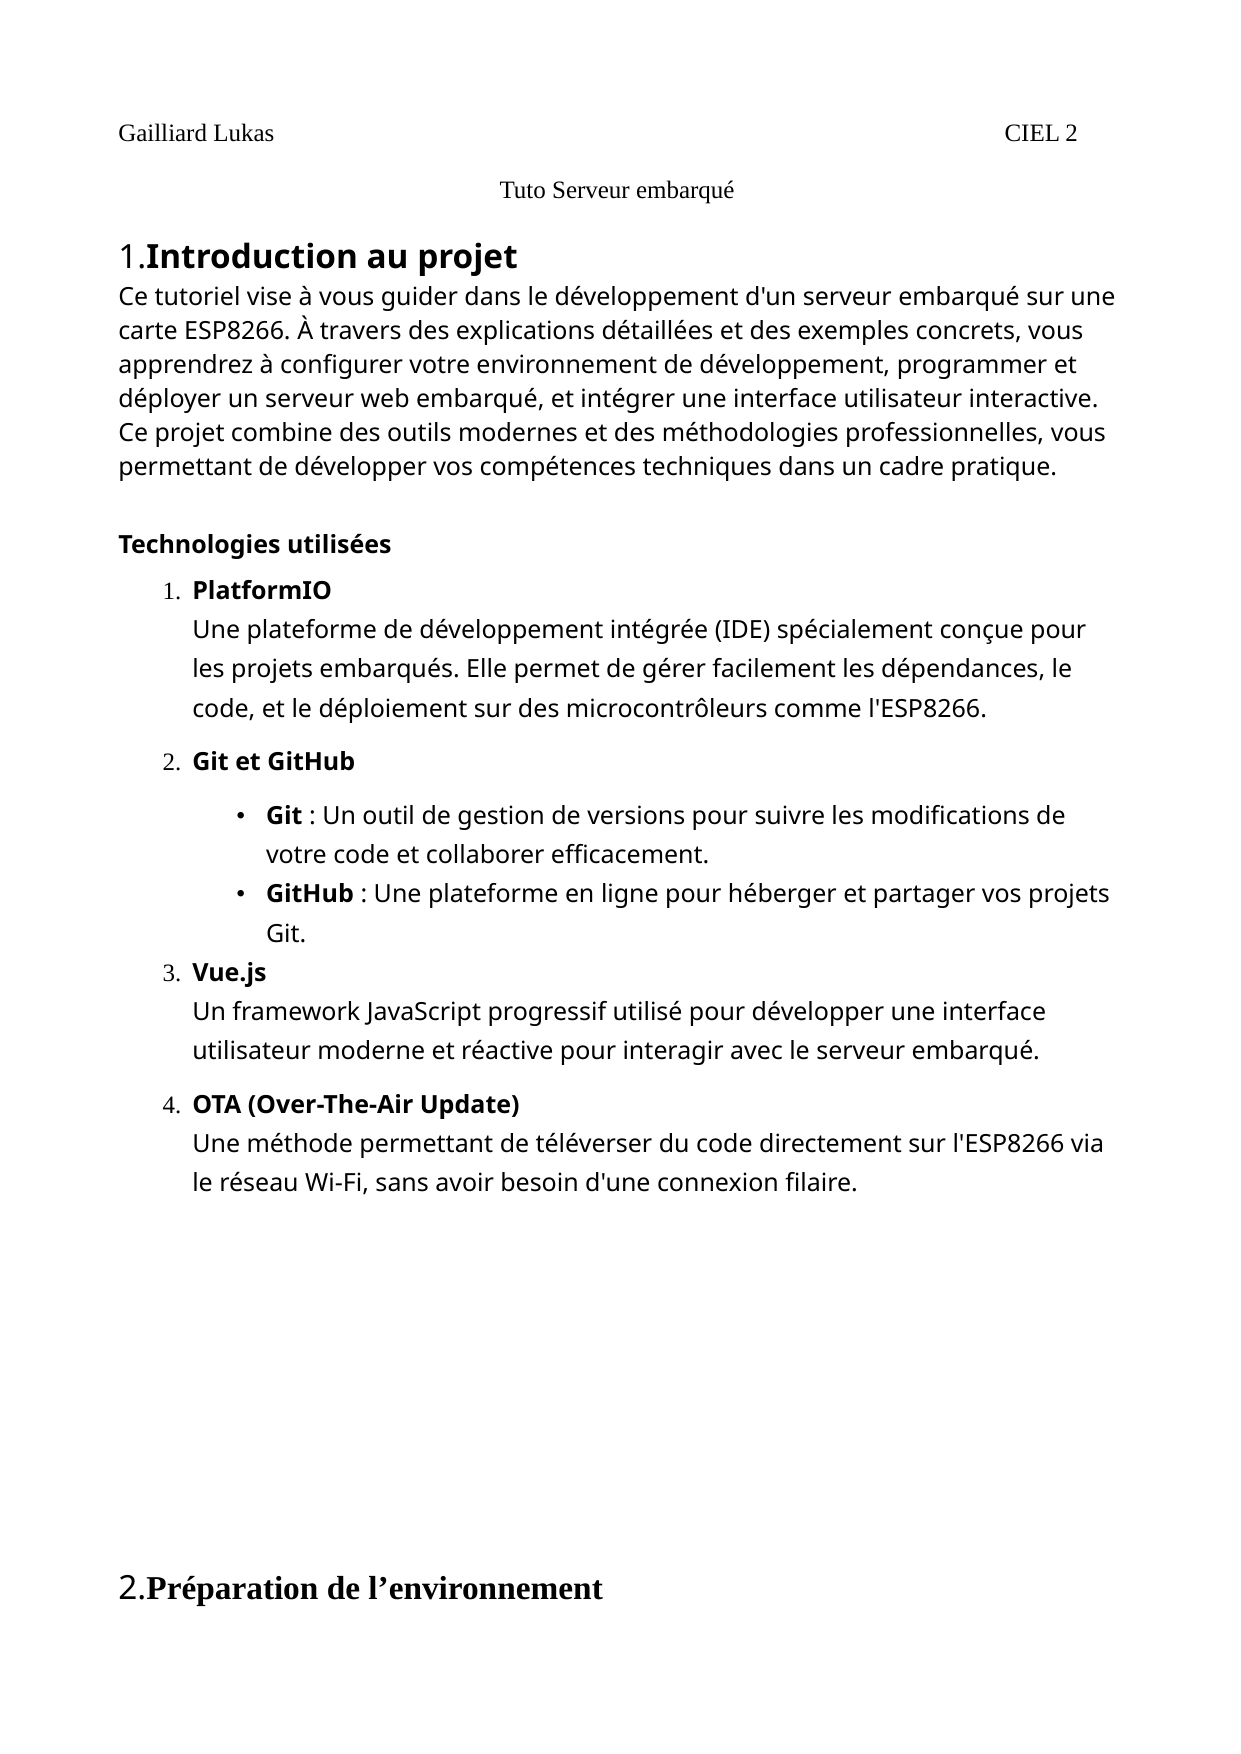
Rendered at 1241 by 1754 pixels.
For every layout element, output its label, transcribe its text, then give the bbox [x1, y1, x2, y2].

list GitHub : Une plateforme en ligne pour héberger et partager vos projets Git. [236, 876, 1122, 949]
subtitle Technologies utilisées [118, 526, 1122, 560]
text Tuto Serveur embarqué [118, 176, 1122, 204]
list Git et GitHub [162, 744, 1122, 778]
text 2.Préparation de l’environnement [118, 1564, 1122, 1609]
list OTA (Over-The-Air Update) Une méthode permettant de téléverser du code directement sur l'ESP8266 via le réseau Wi-Fi, sans avoir besoin d'une connexion filaire. [162, 1087, 1122, 1199]
text Gailliard Lukas CIEL 2 [118, 118, 1122, 147]
list Git : Un outil de gestion de versions pour suivre les modifications de votre code et collaborer efficacement. [236, 798, 1122, 871]
list Vue.js Un framework JavaScript progressif utilisé pour développer une interface utilisateur moderne et réactive pour interagir avec le serveur embarqué. [162, 954, 1122, 1067]
text Ce tutoriel vise à vous guider dans le développement d'un serveur embarqué sur une carte ESP8266. À travers des explications détaillées et des exemples concrets, vous apprendrez à configurer votre environnement de développement, programmer et déployer un serveur web embarqué, et intégrer une interface utilisateur interactive. Ce projet combine des outils modernes et des méthodologies professionnelles, vous permettant de développer vos compétences techniques dans un cadre pratique. [118, 278, 1122, 512]
list PlatformIO Une plateforme de développement intégrée (IDE) spécialement conçue pour les projets embarqués. Elle permet de gérer facilement les dépendances, le code, et le déploiement sur des microcontrôleurs comme l'ESP8266. [162, 573, 1122, 724]
text 1.Introduction au projet [118, 233, 1122, 278]
